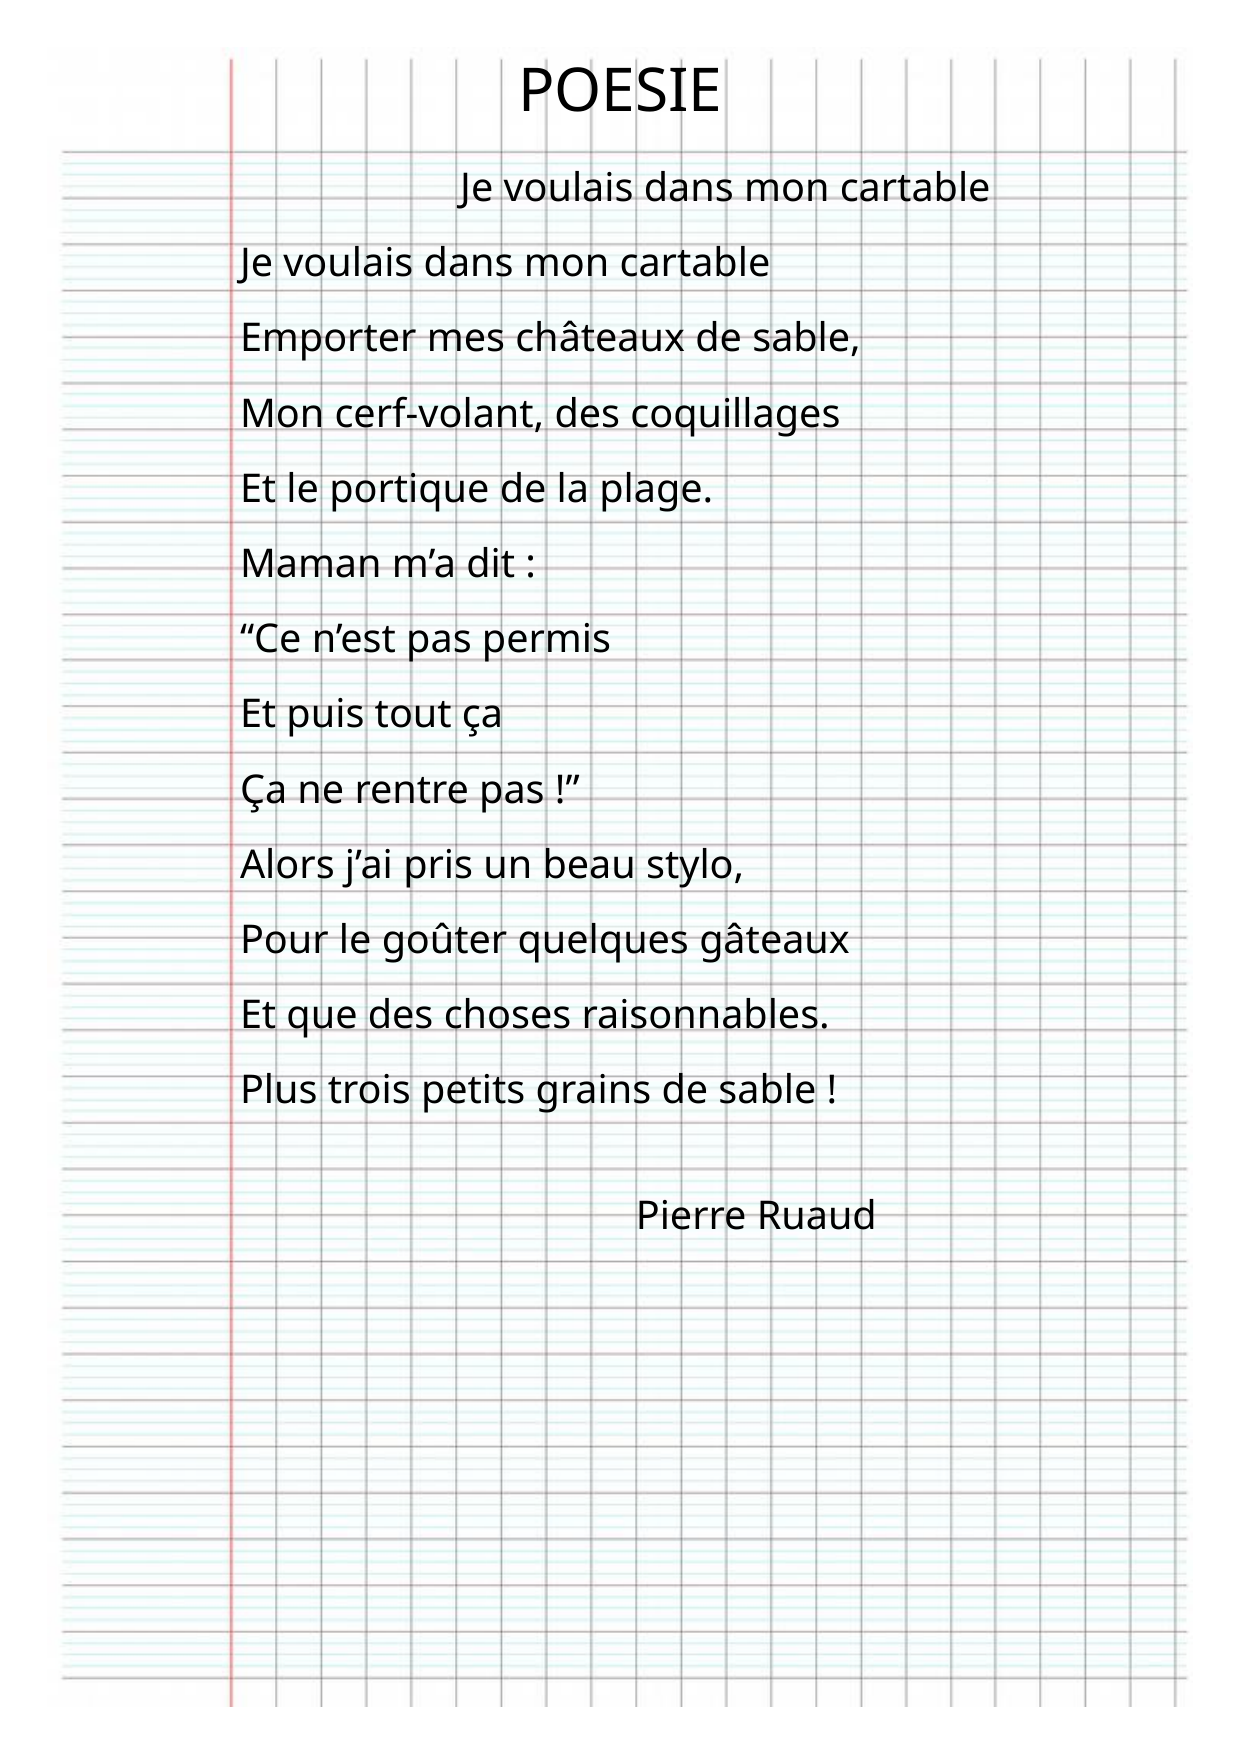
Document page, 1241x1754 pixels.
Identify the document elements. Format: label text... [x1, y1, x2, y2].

picture [47, 1040, 1193, 1062]
text Je voulais dans mon cartable [47, 234, 1193, 288]
text Ça ne rentre pas !” [47, 761, 1193, 815]
picture [47, 890, 1193, 911]
text Maman m’a dit : [47, 535, 1193, 589]
picture [47, 965, 1193, 986]
picture [47, 589, 1193, 610]
text Et le portique de la plage. [47, 460, 1193, 514]
text Emporter mes châteaux de sable, [47, 309, 1193, 363]
text Pour le goûter quelques gâteaux [47, 911, 1193, 965]
text Et que des choses raisonnables. [47, 986, 1193, 1040]
text Je voulais dans mon cartable [47, 159, 1193, 213]
picture [47, 363, 1193, 385]
picture [47, 288, 1193, 309]
text “Ce n’est pas permis [47, 610, 1193, 664]
picture [47, 664, 1193, 686]
picture [47, 1241, 1193, 1707]
picture [47, 1116, 1193, 1187]
text Pierre Ruaud [47, 1187, 1193, 1241]
picture [47, 439, 1193, 460]
picture [47, 815, 1193, 836]
text Alors j’ai pris un beau stylo, [47, 836, 1193, 890]
picture [47, 514, 1193, 535]
picture [47, 739, 1193, 761]
text Mon cerf-volant, des coquillages [47, 385, 1193, 439]
picture [47, 213, 1193, 234]
picture [47, 47, 1193, 159]
text Et puis tout ça [47, 686, 1193, 739]
text Plus trois petits grains de sable ! [47, 1062, 1193, 1116]
